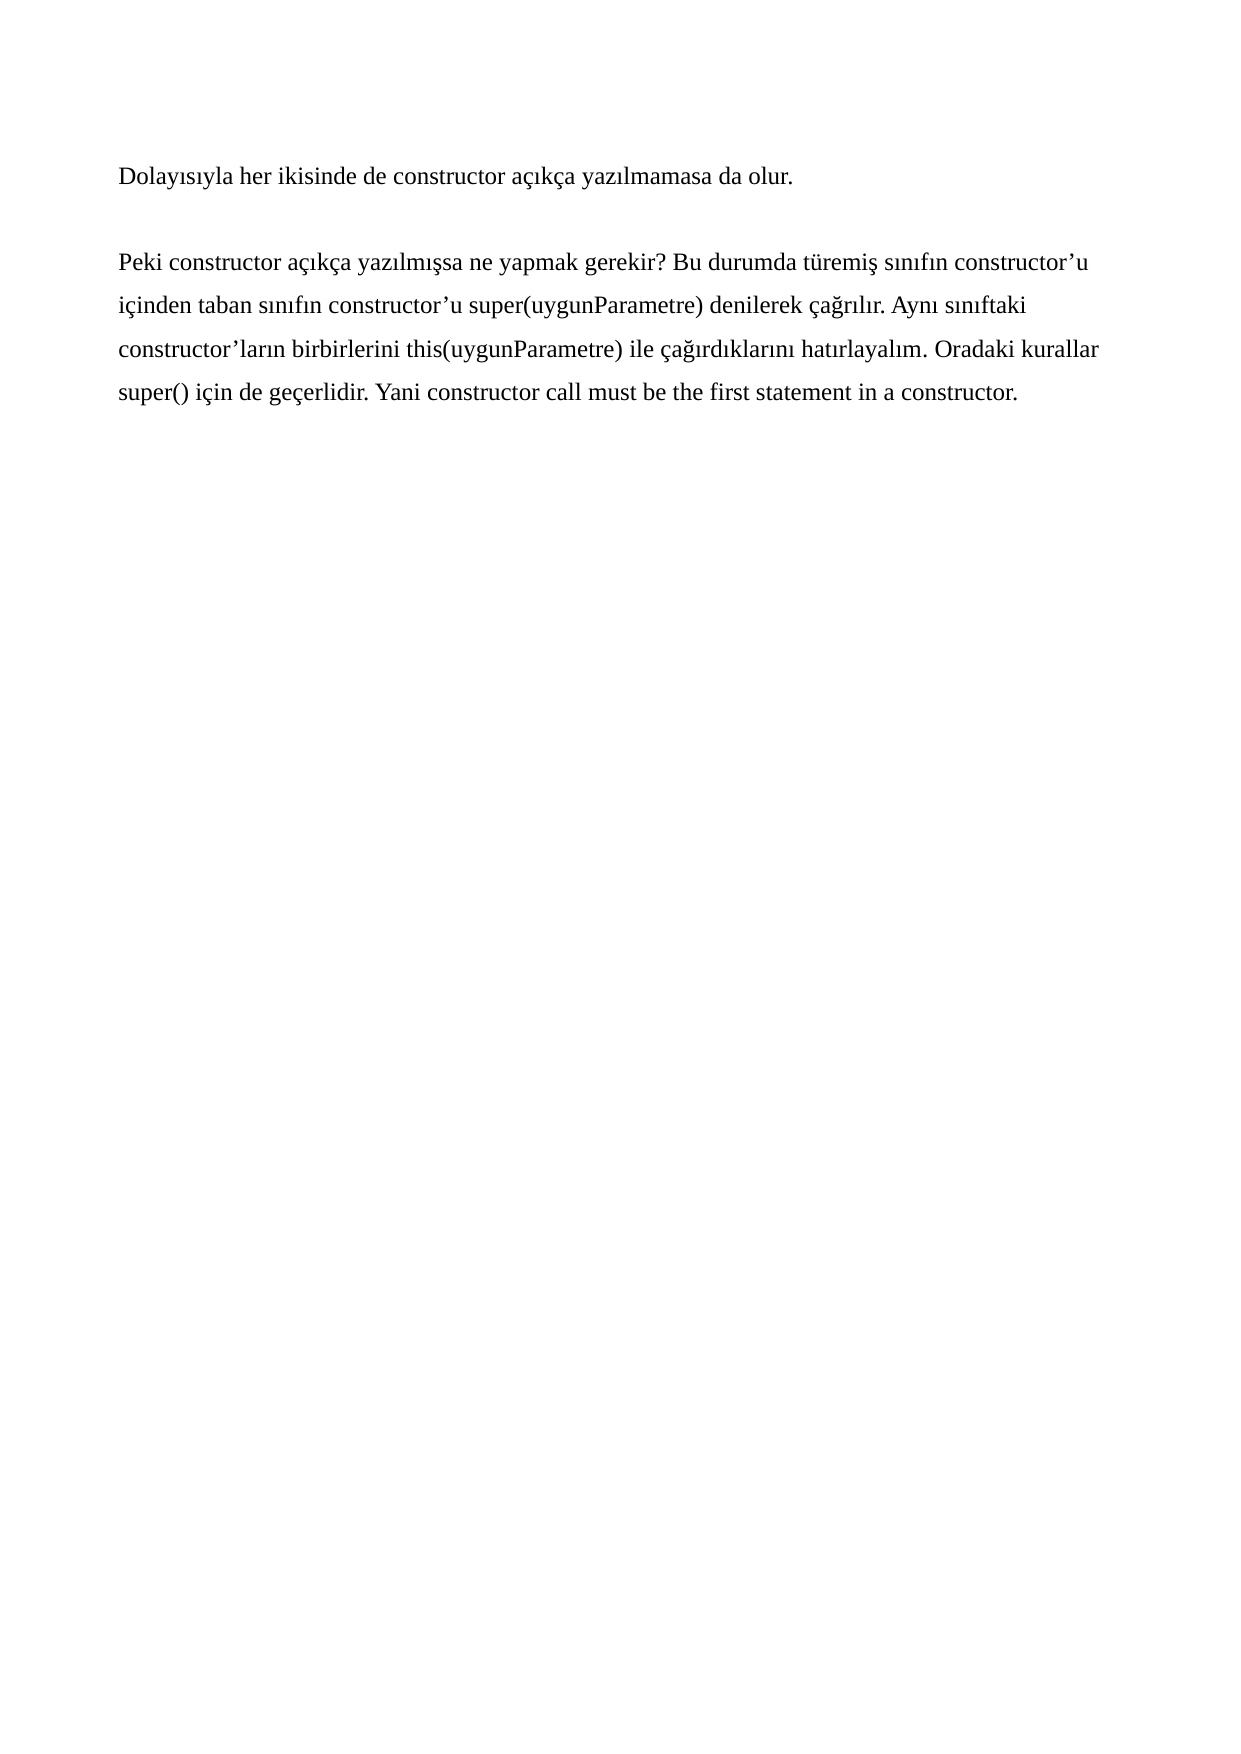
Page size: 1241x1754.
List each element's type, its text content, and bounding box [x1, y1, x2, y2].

text Dolayısıyla her ikisinde de constructor açıkça yazılmamasa da olur. [118, 161, 1122, 190]
text Peki constructor açıkça yazılmışsa ne yapmak gerekir? Bu durumda türemiş sınıfın constructor’u içinden taban sınıfın constructor’u super(uygunParametre) denilerek çağrılır. Aynı sınıftaki constructor’ların birbirlerini this(uygunParametre) ile çağırdıklarını hatırlayalım. Oradaki kurallar super() için de geçerlidir. Yani constructor call must be the first statement in a constructor. [118, 247, 1122, 406]
